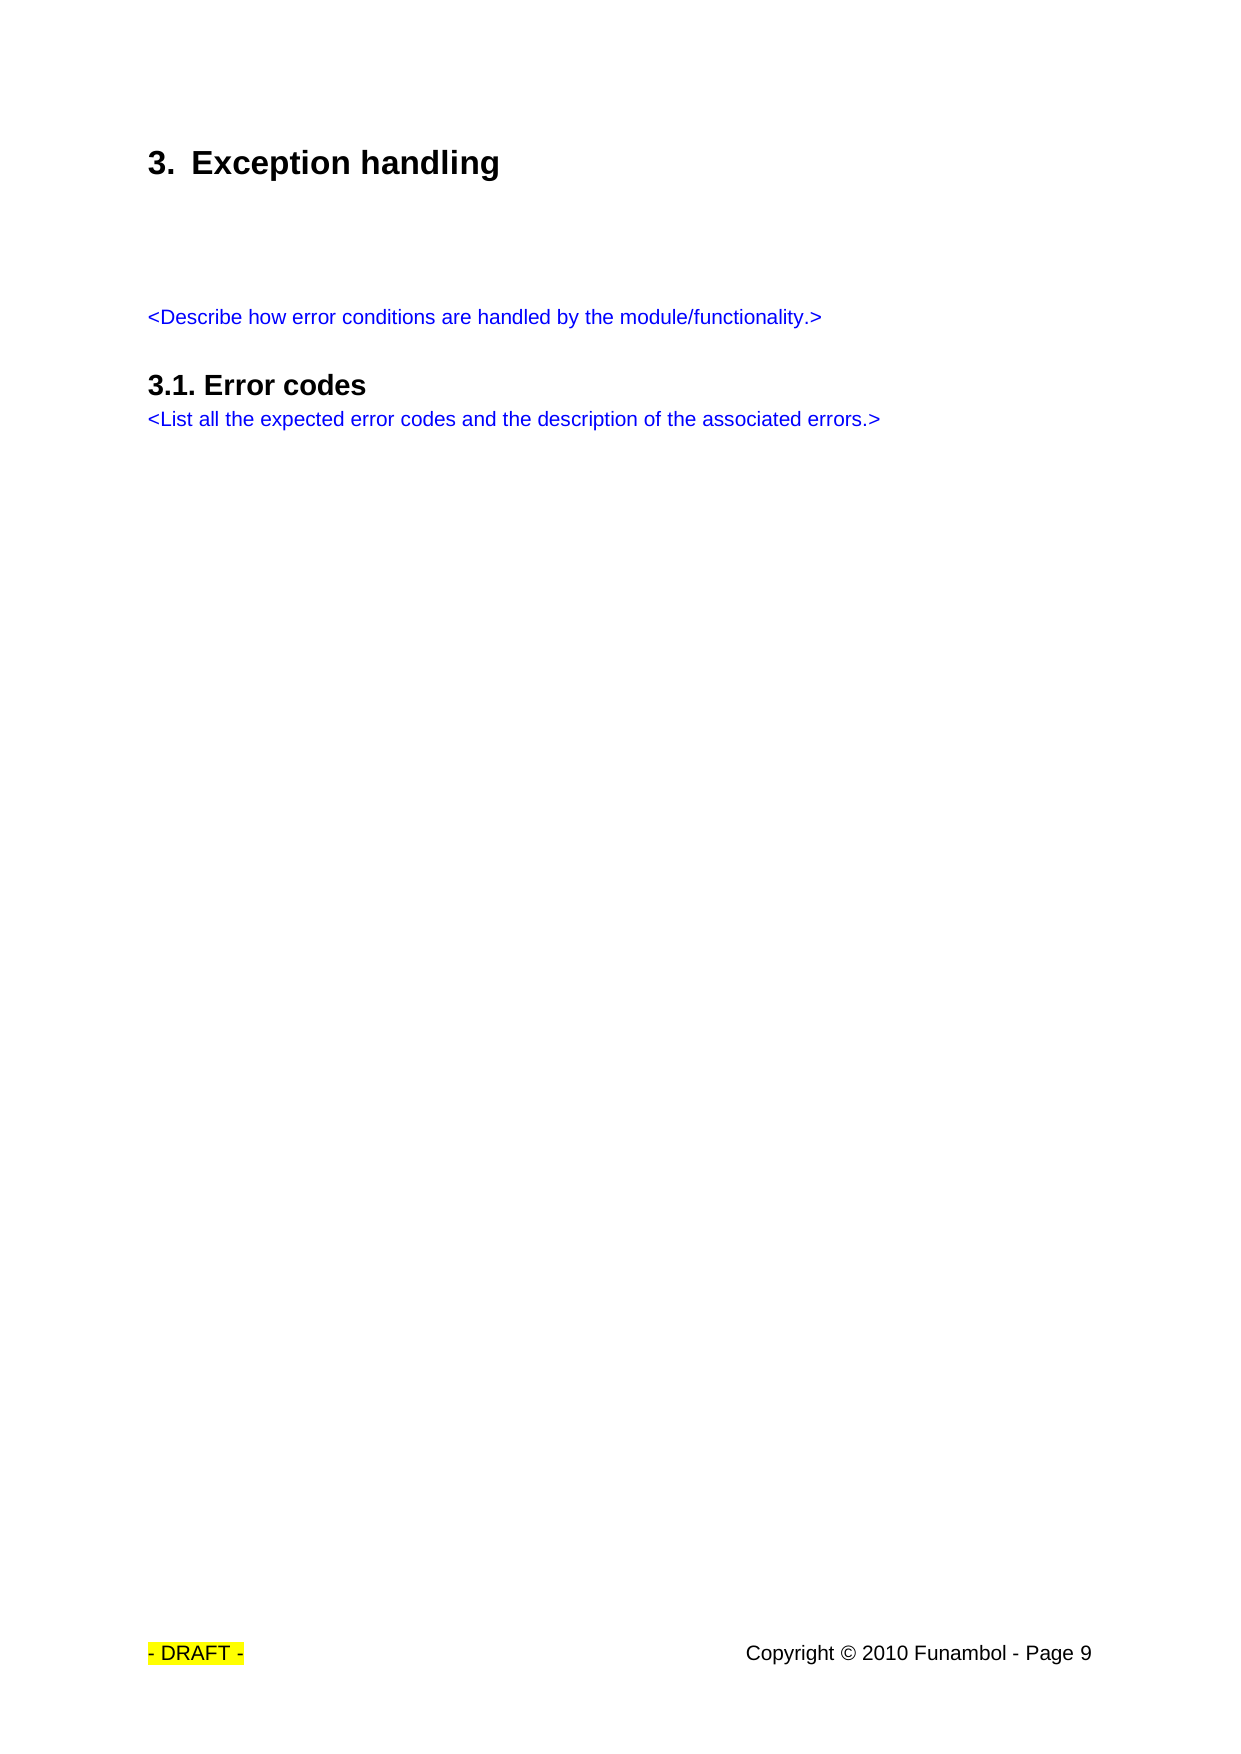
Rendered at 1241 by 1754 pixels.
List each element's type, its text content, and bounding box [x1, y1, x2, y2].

subtitle Exception handling [148, 144, 1093, 181]
subtitle Error codes [148, 369, 1093, 401]
text <Describe how error conditions are handled by the module/functionality.> [148, 305, 1093, 329]
text <List all the expected error codes and the description of the associated errors.> [148, 407, 1093, 431]
